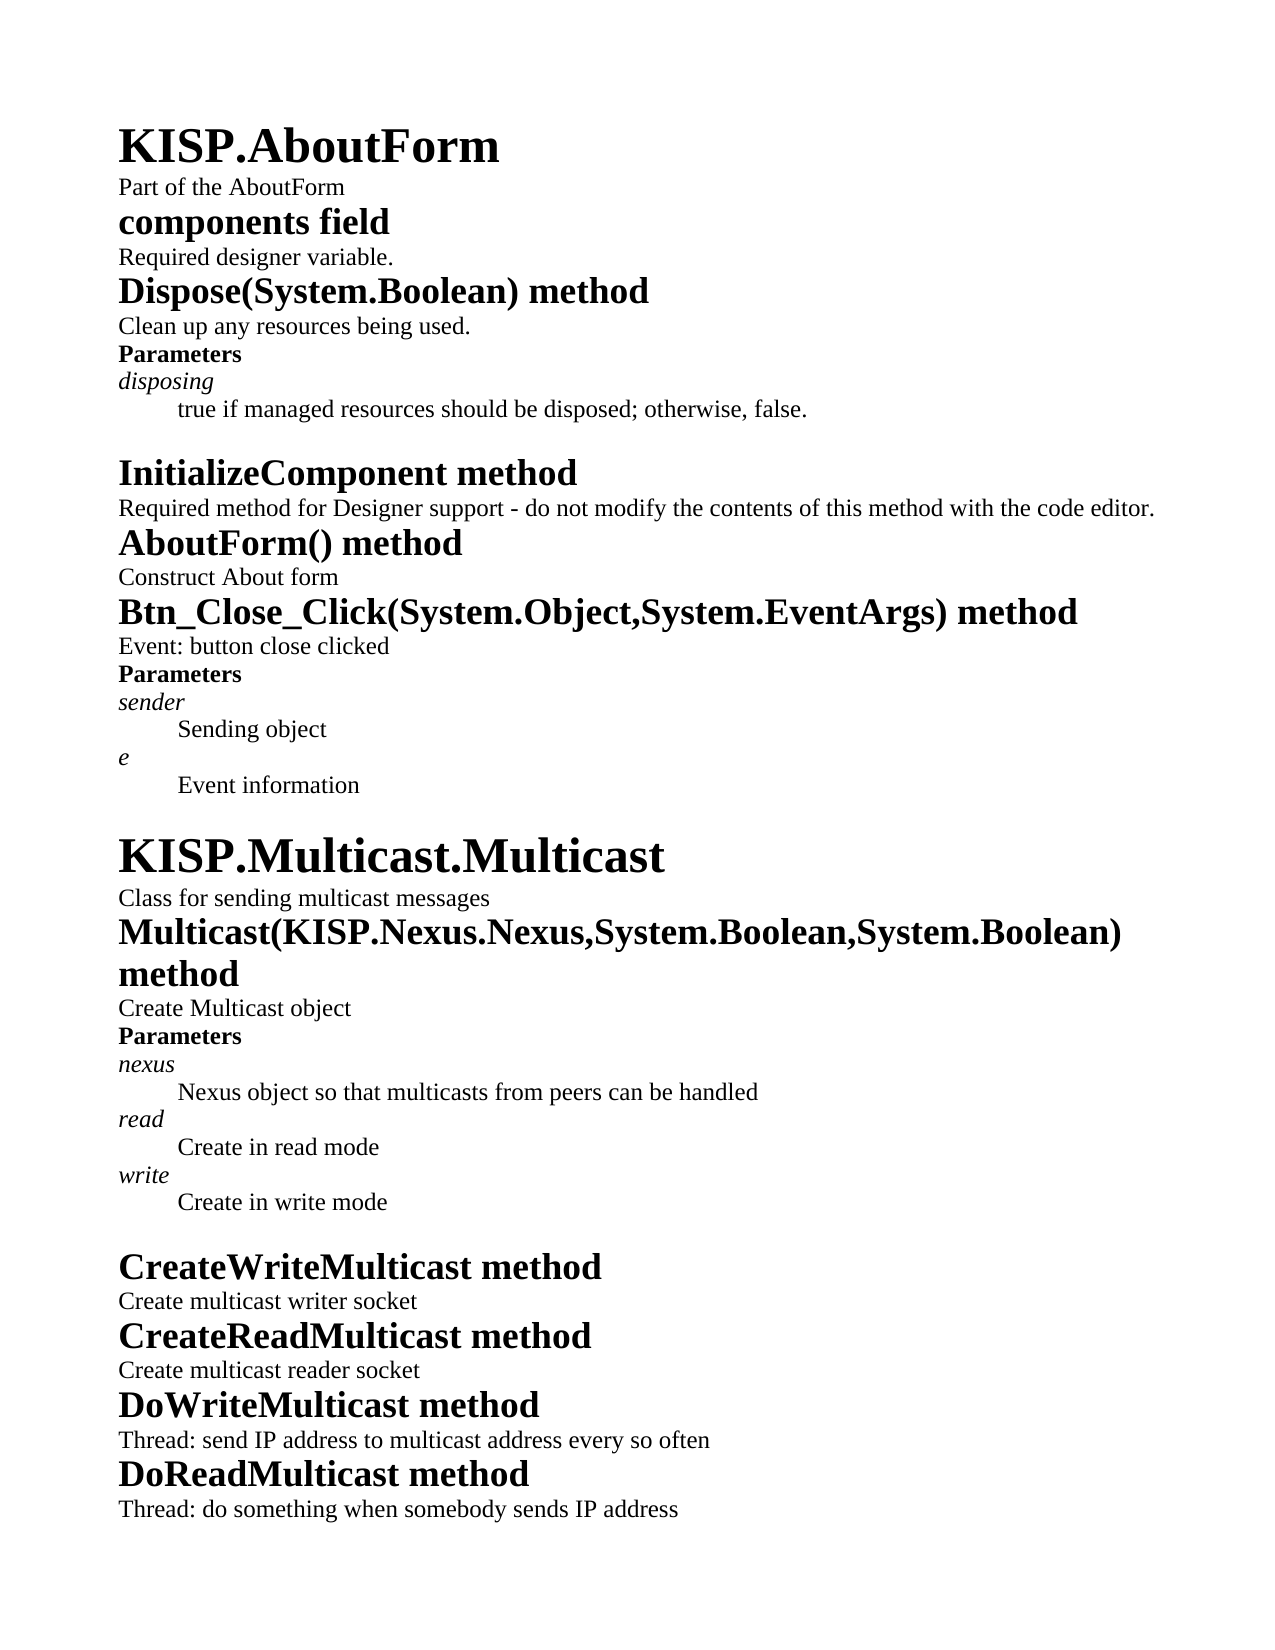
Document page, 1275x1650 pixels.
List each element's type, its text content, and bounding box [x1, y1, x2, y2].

subtitle InitializeComponent method [118, 452, 1157, 494]
subtitle DoReadMulticast method [118, 1453, 1157, 1495]
text Create Multicast object [118, 994, 1157, 1022]
list true if managed resources should be disposed; otherwise, false. [177, 395, 1157, 423]
subtitle KISP.AboutForm [118, 118, 1157, 173]
list Create in read mode [177, 1133, 1157, 1161]
list Event information [177, 771, 1157, 799]
text Create multicast reader socket [118, 1356, 1157, 1384]
subtitle DoWriteMulticast method [118, 1384, 1157, 1426]
subtitle Btn_Close_Click(System.Object,System.EventArgs) method [118, 591, 1157, 632]
subtitle Parameters [118, 340, 1157, 367]
subtitle components field [118, 201, 1157, 243]
text Class for sending multicast messages [118, 884, 1157, 911]
text Event: button close clicked [118, 632, 1157, 660]
subtitle nexus [118, 1050, 1157, 1078]
list Sending object [177, 716, 1157, 743]
text Part of the AboutForm [118, 173, 1157, 201]
subtitle Parameters [118, 1022, 1157, 1050]
subtitle CreateReadMulticast method [118, 1315, 1157, 1356]
subtitle KISP.Multicast.Multicast [118, 828, 1157, 884]
subtitle write [118, 1161, 1157, 1188]
subtitle e [118, 743, 1157, 771]
subtitle CreateWriteMulticast method [118, 1246, 1157, 1287]
text Construct About form [118, 563, 1157, 591]
text Clean up any resources being used. [118, 312, 1157, 340]
text Create multicast writer socket [118, 1287, 1157, 1315]
text Thread: do something when somebody sends IP address [118, 1495, 1157, 1523]
subtitle Dispose(System.Boolean) method [118, 271, 1157, 312]
text Required method for Designer support - do not modify the contents of this method with the code editor. [118, 494, 1157, 522]
subtitle AboutForm() method [118, 522, 1157, 563]
text Required designer variable. [118, 243, 1157, 271]
subtitle Multicast(KISP.Nexus.Nexus,System.Boolean,System.Boolean) method [118, 911, 1157, 994]
text Thread: send IP address to multicast address every so often [118, 1426, 1157, 1453]
subtitle Parameters [118, 660, 1157, 688]
subtitle sender [118, 688, 1157, 716]
subtitle read [118, 1105, 1157, 1133]
list Nexus object so that multicasts from peers can be handled [177, 1078, 1157, 1105]
list Create in write mode [177, 1188, 1157, 1216]
subtitle disposing [118, 367, 1157, 395]
